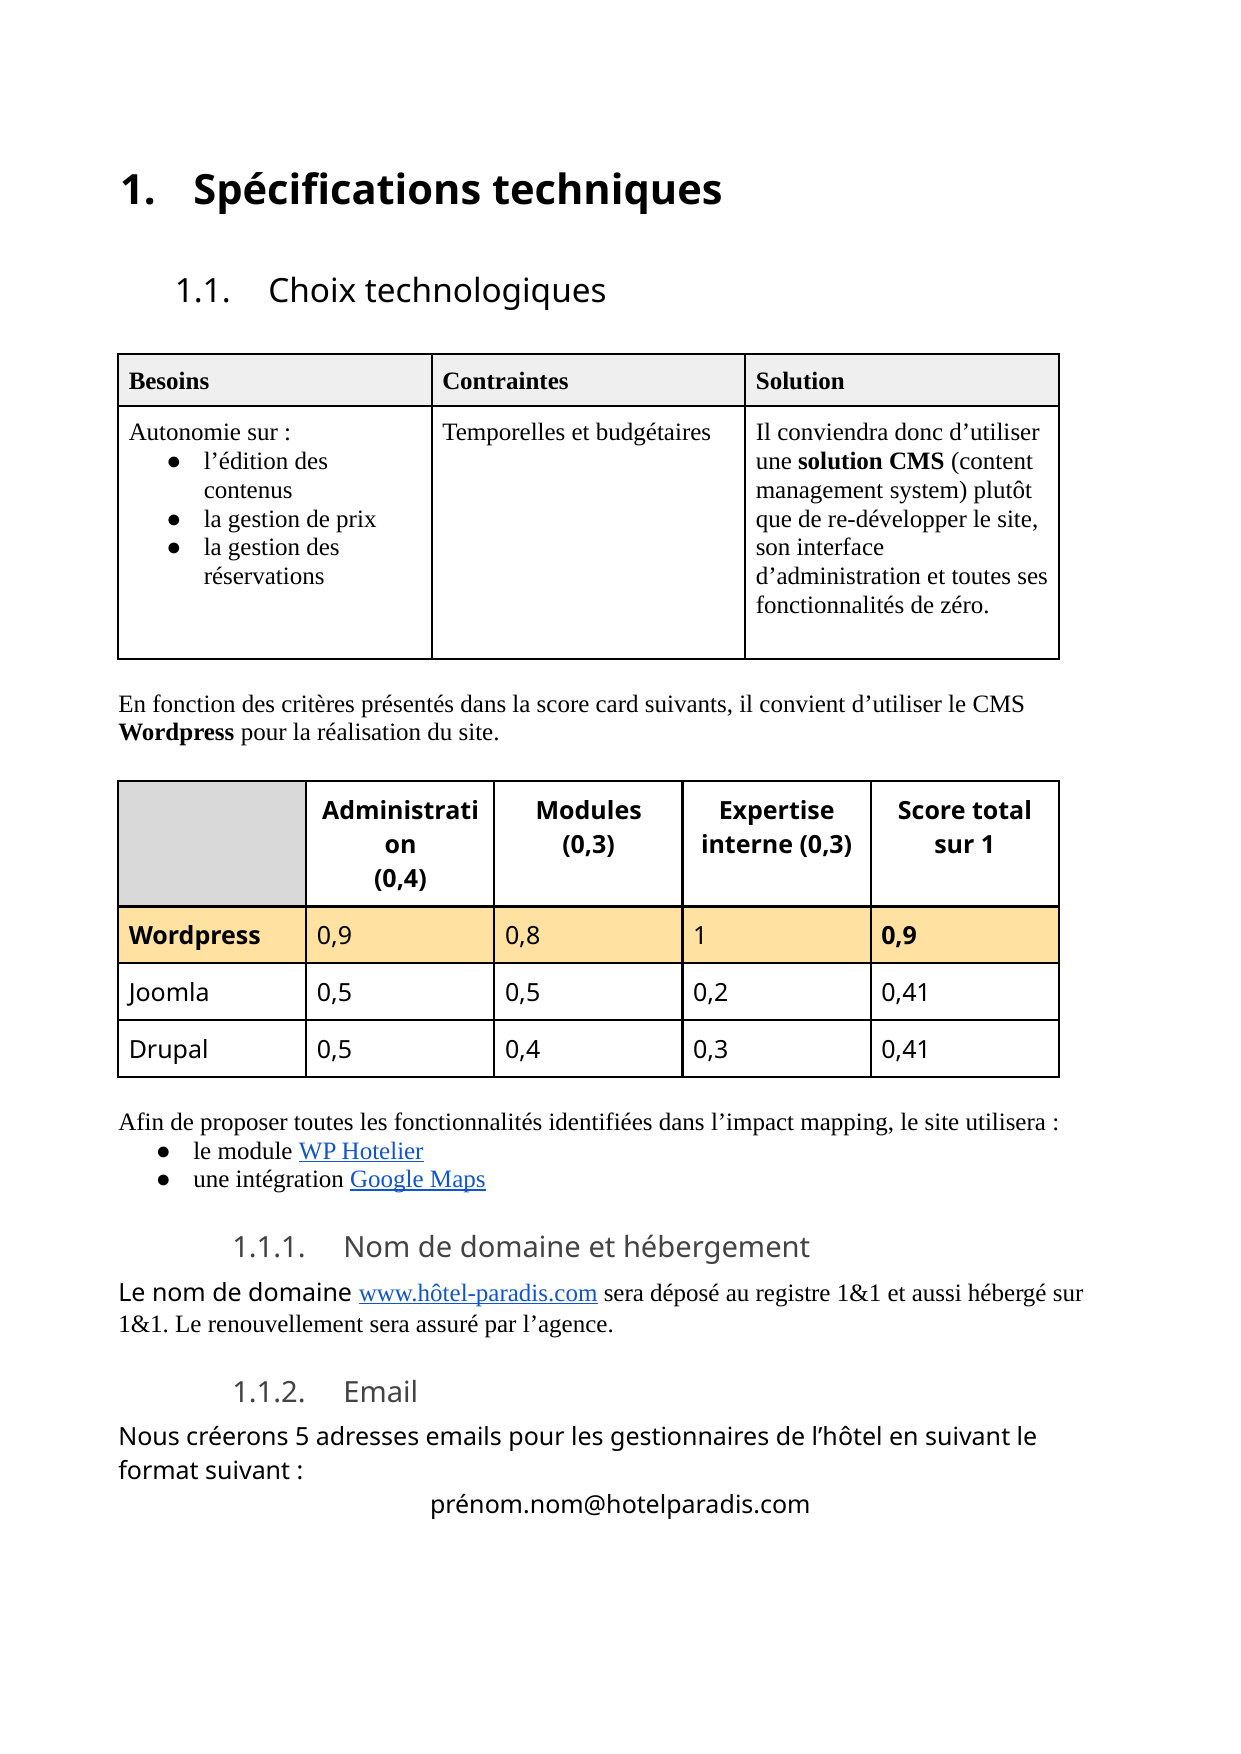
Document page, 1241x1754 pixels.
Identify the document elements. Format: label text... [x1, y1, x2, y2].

text Le nom de domaine www.hôtel-paradis.com sera déposé au registre 1&1 et aussi hébergé sur 1&1. Le renouvellement sera assuré par l’agence. [118, 1275, 1122, 1337]
table_cell 0,5 [307, 1021, 493, 1076]
text Nous créerons 5 adresses emails pour les gestionnaires de l’hôtel en suivant le format suivant : [118, 1419, 1122, 1487]
table_cell 0,9 [872, 908, 1058, 962]
table_header Expertise interne (0,3) [684, 782, 870, 905]
subtitle Email [306, 1371, 1122, 1411]
table_cell 0,3 [684, 1021, 870, 1076]
table_cell 0,5 [495, 964, 681, 1019]
table_cell Temporelles et budgétaires [433, 407, 744, 658]
table_cell 0,5 [307, 964, 493, 1019]
table_header Administration (0,4) [307, 782, 493, 905]
table_cell 1 [684, 908, 870, 962]
table_cell 0,2 [684, 964, 870, 1019]
text Afin de proposer toutes les fonctionnalités identifiées dans l’impact mapping, le site utilisera : [118, 1107, 1122, 1136]
table_cell 0,8 [495, 908, 681, 962]
subtitle Spécifications techniques [156, 160, 1122, 217]
text En fonction des critères présentés dans la score card suivants, il convient d’utiliser le CMS Wordpress pour la réalisation du site. [118, 689, 1122, 746]
table_cell Wordpress [119, 908, 305, 962]
table_header Score total sur 1 [872, 782, 1058, 905]
table_cell Joomla [119, 964, 305, 1019]
table_cell 0,41 [872, 1021, 1058, 1076]
table_cell Autonomie sur : l’édition des contenus la gestion de prix la gestion des réservations [119, 407, 431, 658]
table_header Modules (0,3) [495, 782, 681, 905]
list le module WP Hotelier [156, 1136, 1122, 1164]
subtitle Choix technologiques [231, 267, 1122, 312]
text prénom.nom@hotelparadis.com [118, 1487, 1122, 1521]
table_cell Il conviendra donc d’utiliser une solution CMS (content management system) plutôt que de re-développer le site, son interface d’administration et toutes ses fonctionnalités de zéro. [746, 407, 1058, 658]
table_header Contraintes [433, 355, 744, 405]
subtitle Nom de domaine et hébergement [306, 1227, 1122, 1266]
table_cell 0,4 [495, 1021, 681, 1076]
table_header [119, 782, 305, 905]
list une intégration Google Maps [156, 1164, 1122, 1193]
table_cell 0,9 [307, 908, 493, 962]
table_cell 0,41 [872, 964, 1058, 1019]
table_cell Drupal [119, 1021, 305, 1076]
table_header Solution [746, 355, 1058, 405]
table_header Besoins [119, 355, 431, 405]
